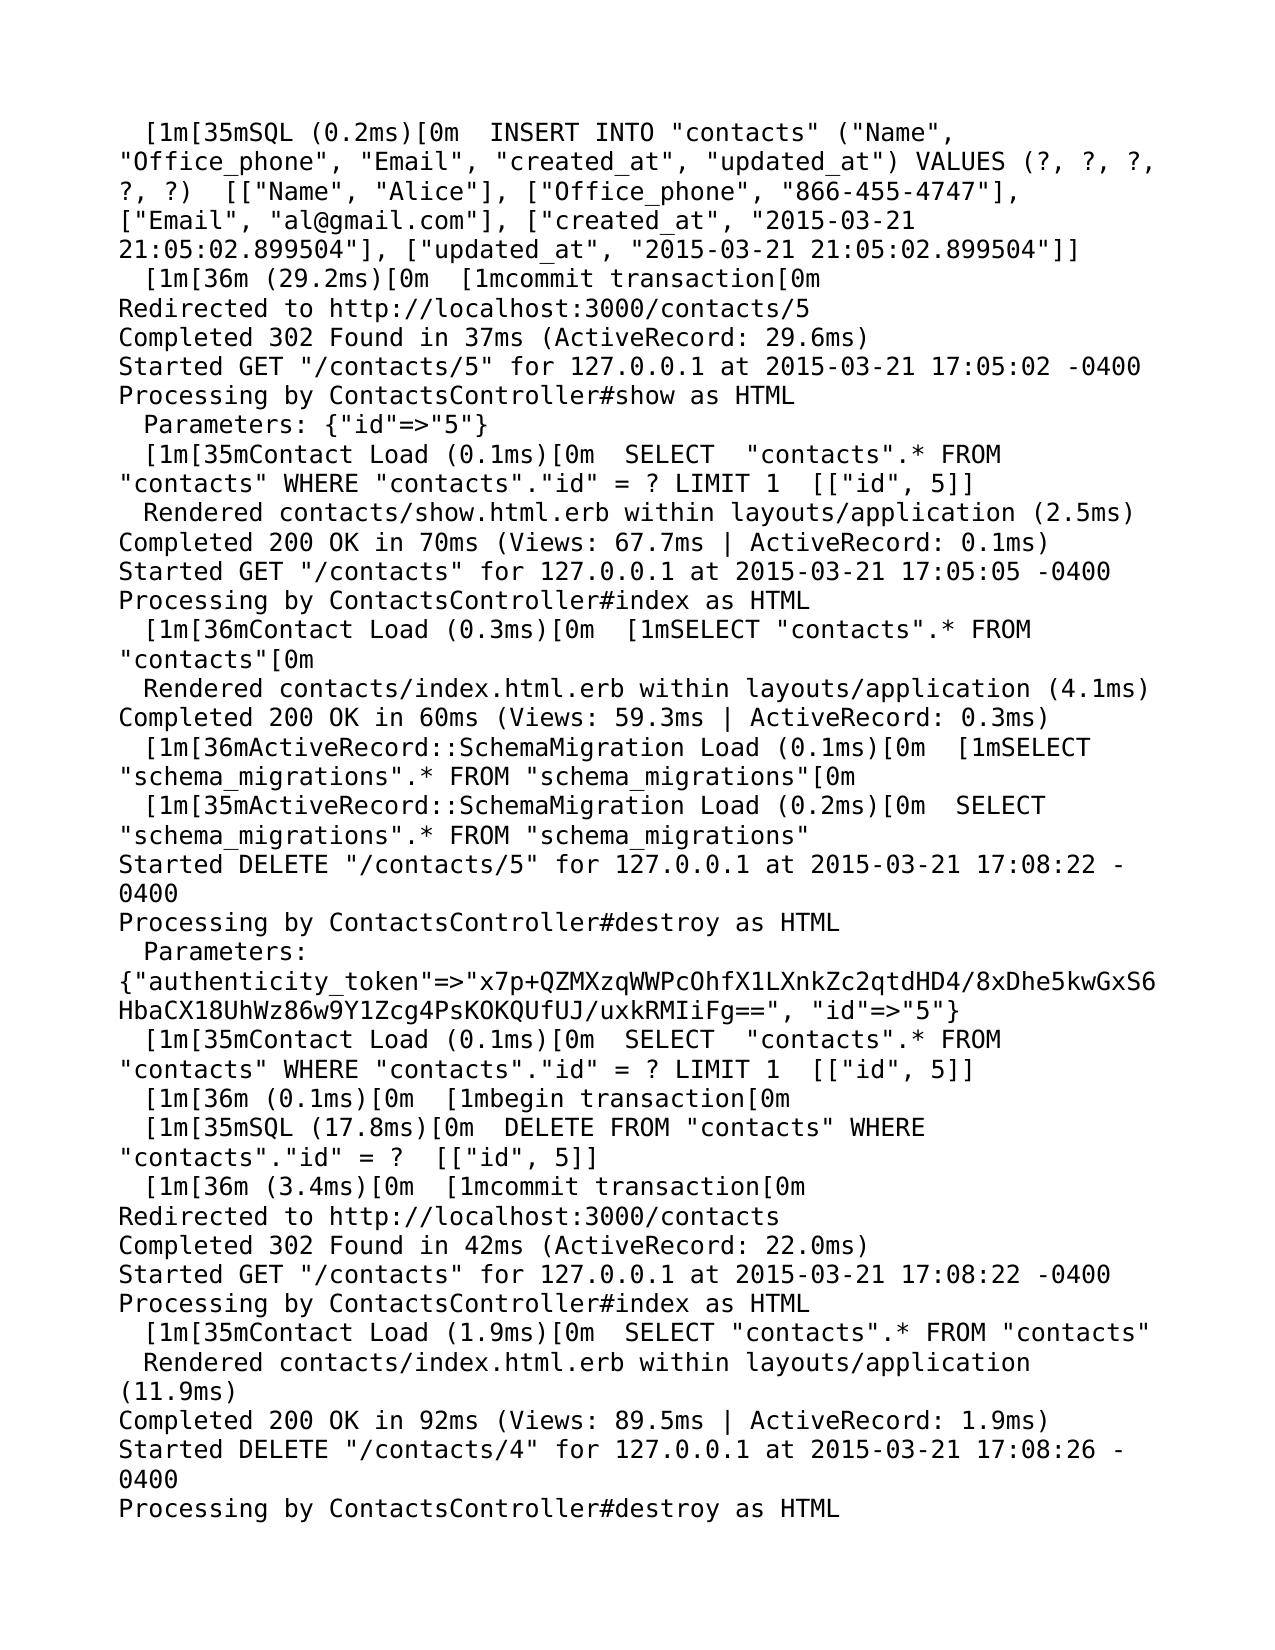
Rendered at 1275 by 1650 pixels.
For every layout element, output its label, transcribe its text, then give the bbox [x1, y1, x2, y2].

text Processing by ContactsController#index as HTML [118, 586, 1157, 616]
text [1m[35mSQL (0.2ms)[0m INSERT INTO "contacts" ("Name", "Office_phone", "Email", "created_at", "updated_at") VALUES (?, ?, ?, ?, ?) [["Name", "Alice"], ["Office_phone", "866-455-4747"], ["Email", "al@gmail.com"], ["created_at", "2015-03-21 21:05:02.899504"], ["updated_at", "2015-03-21 21:05:02.899504"]] [118, 118, 1157, 264]
text [1m[36m (3.4ms)[0m [1mcommit transaction[0m [118, 1172, 1157, 1202]
text [1m[35mContact Load (1.9ms)[0m SELECT "contacts".* FROM "contacts" [118, 1318, 1157, 1348]
text Started GET "/contacts" for 127.0.0.1 at 2015-03-21 17:08:22 -0400 [118, 1260, 1157, 1289]
text Completed 200 OK in 60ms (Views: 59.3ms | ActiveRecord: 0.3ms) [118, 704, 1157, 733]
text Processing by ContactsController#index as HTML [118, 1289, 1157, 1318]
text Completed 302 Found in 37ms (ActiveRecord: 29.6ms) [118, 323, 1157, 352]
text [1m[35mActiveRecord::SchemaMigration Load (0.2ms)[0m SELECT "schema_migrations".* FROM "schema_migrations" [118, 791, 1157, 850]
text Parameters: {"id"=>"5"} [118, 410, 1157, 440]
text Processing by ContactsController#destroy as HTML [118, 908, 1157, 938]
text Completed 200 OK in 70ms (Views: 67.7ms | ActiveRecord: 0.1ms) [118, 528, 1157, 557]
text Parameters: {"authenticity_token"=>"x7p+QZMXzqWWPcOhfX1LXnkZc2qtdHD4/8xDhe5kwGxS6HbaCX18UhWz86w9Y1Zcg4PsKOKQUfUJ/uxkRMIiFg==", "id"=>"5"} [118, 938, 1157, 1025]
text Completed 200 OK in 92ms (Views: 89.5ms | ActiveRecord: 1.9ms) [118, 1406, 1157, 1436]
text Redirected to http://localhost:3000/contacts/5 [118, 294, 1157, 323]
text Started GET "/contacts" for 127.0.0.1 at 2015-03-21 17:05:05 -0400 [118, 557, 1157, 586]
text [1m[35mContact Load (0.1ms)[0m SELECT "contacts".* FROM "contacts" WHERE "contacts"."id" = ? LIMIT 1 [["id", 5]] [118, 440, 1157, 498]
text Processing by ContactsController#show as HTML [118, 381, 1157, 410]
text Redirected to http://localhost:3000/contacts [118, 1202, 1157, 1231]
text Rendered contacts/show.html.erb within layouts/application (2.5ms) [118, 498, 1157, 528]
text Started DELETE "/contacts/4" for 127.0.0.1 at 2015-03-21 17:08:26 -0400 [118, 1436, 1157, 1494]
text Completed 302 Found in 42ms (ActiveRecord: 22.0ms) [118, 1231, 1157, 1260]
text Started GET "/contacts/5" for 127.0.0.1 at 2015-03-21 17:05:02 -0400 [118, 352, 1157, 381]
text Processing by ContactsController#destroy as HTML [118, 1494, 1157, 1523]
text [1m[36m (29.2ms)[0m [1mcommit transaction[0m [118, 264, 1157, 294]
text [1m[36m (0.1ms)[0m [1mbegin transaction[0m [118, 1084, 1157, 1113]
text Rendered contacts/index.html.erb within layouts/application (4.1ms) [118, 674, 1157, 704]
text [1m[35mContact Load (0.1ms)[0m SELECT "contacts".* FROM "contacts" WHERE "contacts"."id" = ? LIMIT 1 [["id", 5]] [118, 1025, 1157, 1084]
text [1m[36mContact Load (0.3ms)[0m [1mSELECT "contacts".* FROM "contacts"[0m [118, 616, 1157, 674]
text Started DELETE "/contacts/5" for 127.0.0.1 at 2015-03-21 17:08:22 -0400 [118, 850, 1157, 908]
text Rendered contacts/index.html.erb within layouts/application (11.9ms) [118, 1348, 1157, 1406]
text [1m[36mActiveRecord::SchemaMigration Load (0.1ms)[0m [1mSELECT "schema_migrations".* FROM "schema_migrations"[0m [118, 733, 1157, 791]
text [1m[35mSQL (17.8ms)[0m DELETE FROM "contacts" WHERE "contacts"."id" = ? [["id", 5]] [118, 1113, 1157, 1172]
